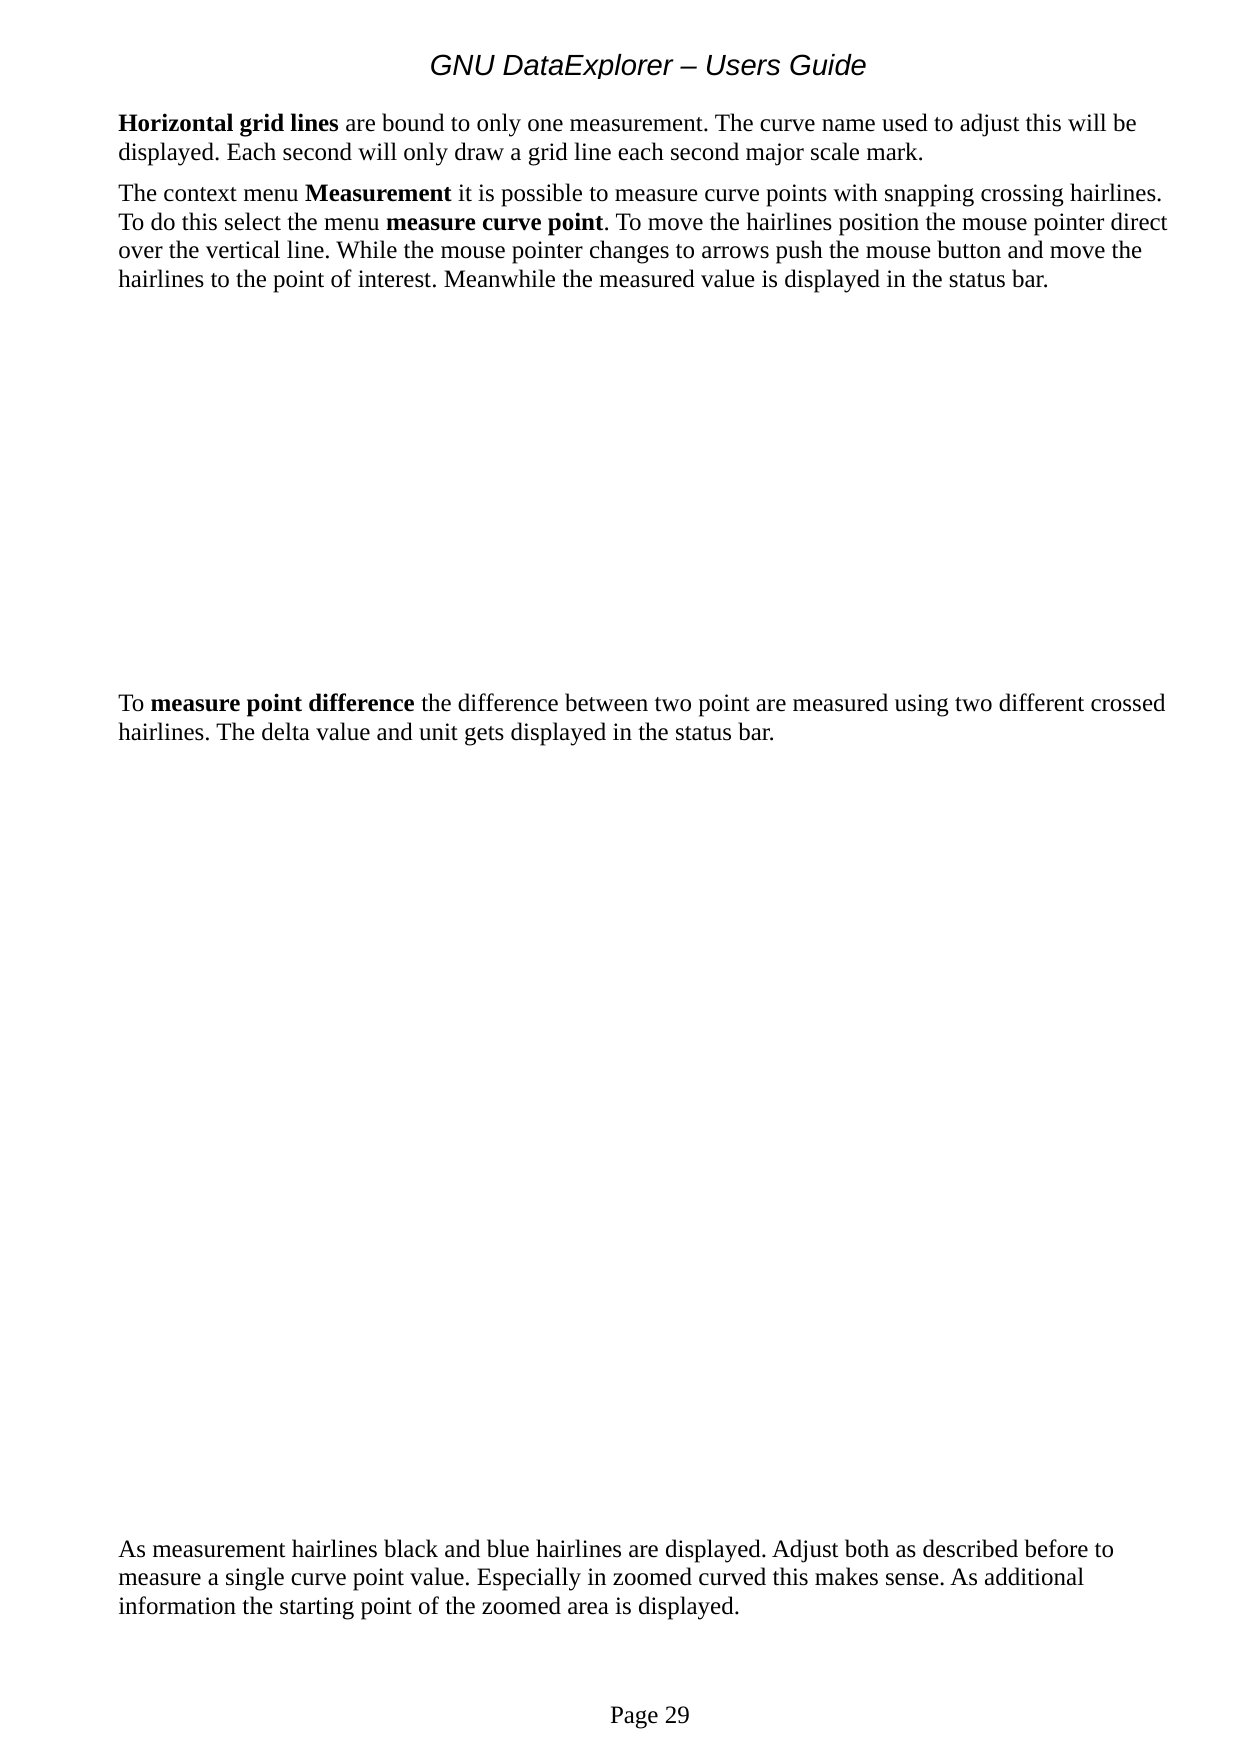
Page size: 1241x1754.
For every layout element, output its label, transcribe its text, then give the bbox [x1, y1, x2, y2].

text To measure point difference the difference between two point are measured using two different crossed hairlines. The delta value and unit gets displayed in the status bar. [118, 688, 1181, 746]
text As measurement hairlines black and blue hairlines are displayed. Adjust both as described before to measure a single curve point value. Especially in zoomed curved this makes sense. As additional information the starting point of the zoomed area is displayed. [118, 1534, 1181, 1620]
text The context menu Measurement it is possible to measure curve points with snapping crossing hairlines. To do this select the menu measure curve point. To move the hairlines position the mouse pointer direct over the vertical line. While the mouse pointer changes to arrows push the mouse button and move the hairlines to the point of interest. Meanwhile the measured value is displayed in the status bar. [118, 178, 1181, 293]
text Horizontal grid lines are bound to only one measurement. The curve name used to adjust this will be displayed. Each second will only draw a grid line each second major scale mark. [118, 108, 1181, 165]
